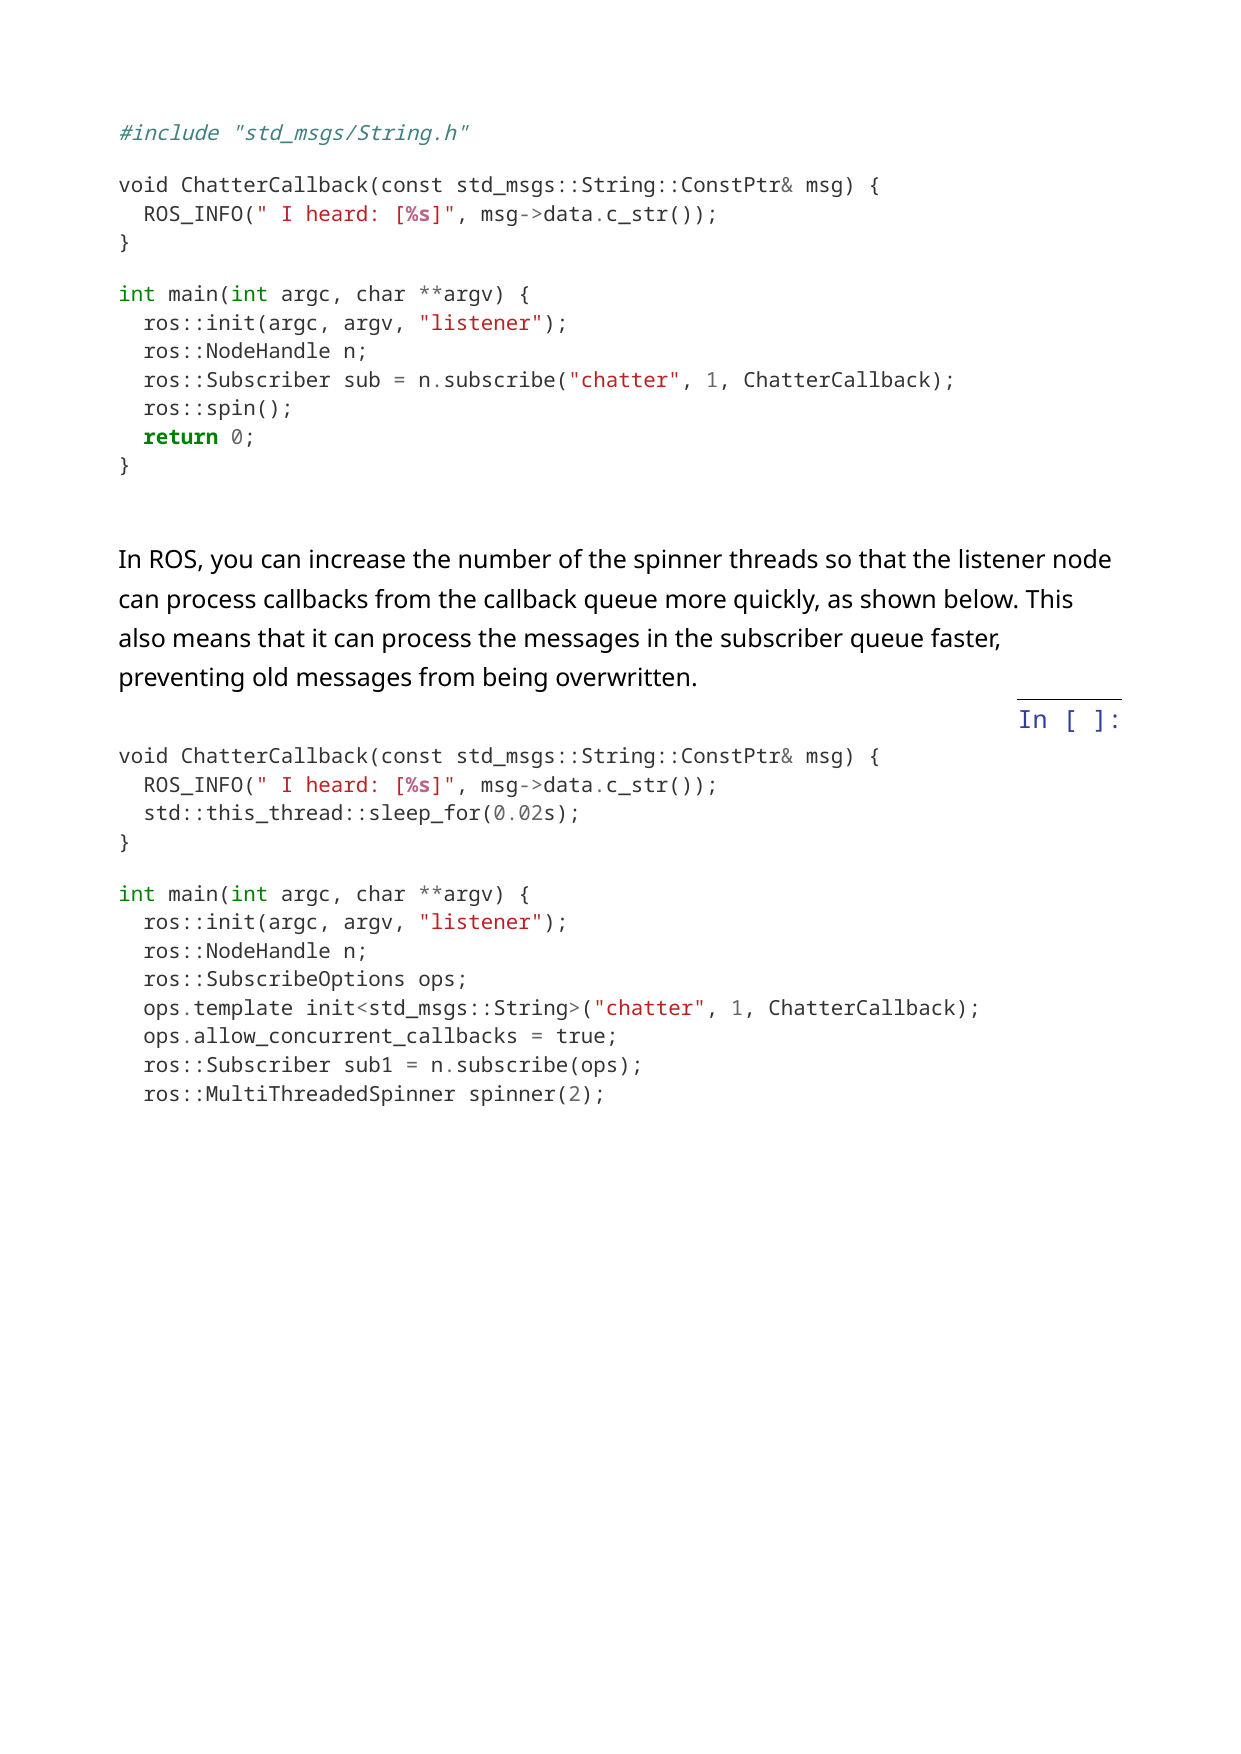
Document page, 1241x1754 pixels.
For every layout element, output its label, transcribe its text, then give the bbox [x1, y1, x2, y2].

text } [118, 227, 1122, 256]
text std::this_thread::sleep_for(0.02s); [118, 798, 1122, 827]
text ros::NodeHandle n; [118, 936, 1122, 964]
text ROS_INFO(" I heard: [%s]", msg->data.c_str()); [118, 770, 1122, 798]
text In ROS, you can increase the number of the spinner threads so that the listener node can process callbacks from the callback queue more quickly, as shown below. This also means that it can process the messages in the subscriber queue faster, preventing old messages from being overwritten. [118, 542, 1122, 694]
text ops.template init<std_msgs::String>("chatter", 1, ChatterCallback); [118, 993, 1122, 1022]
text ros::init(argc, argv, "listener"); [118, 308, 1122, 336]
text ros::MultiThreadedSpinner spinner(2); [118, 1079, 1122, 1107]
text ros::SubscribeOptions ops; [118, 964, 1122, 993]
text return 0; [118, 422, 1122, 450]
text int main(int argc, char **argv) { [118, 879, 1122, 907]
text In [ ]: [118, 699, 1122, 736]
text } [118, 450, 1122, 479]
text ros::Subscriber sub = n.subscribe("chatter", 1, ChatterCallback); [118, 365, 1122, 393]
text } [118, 827, 1122, 855]
text ros::NodeHandle n; [118, 336, 1122, 365]
text #include "std_msgs/String.h" [118, 118, 1122, 147]
text ros::init(argc, argv, "listener"); [118, 907, 1122, 936]
text ROS_INFO(" I heard: [%s]", msg->data.c_str()); [118, 199, 1122, 227]
text ops.allow_concurrent_callbacks = true; [118, 1022, 1122, 1050]
text ros::spin(); [118, 393, 1122, 422]
text ros::Subscriber sub1 = n.subscribe(ops); [118, 1050, 1122, 1079]
text void ChatterCallback(const std_msgs::String::ConstPtr& msg) { [118, 741, 1122, 770]
text int main(int argc, char **argv) { [118, 279, 1122, 308]
text void ChatterCallback(const std_msgs::String::ConstPtr& msg) { [118, 170, 1122, 199]
